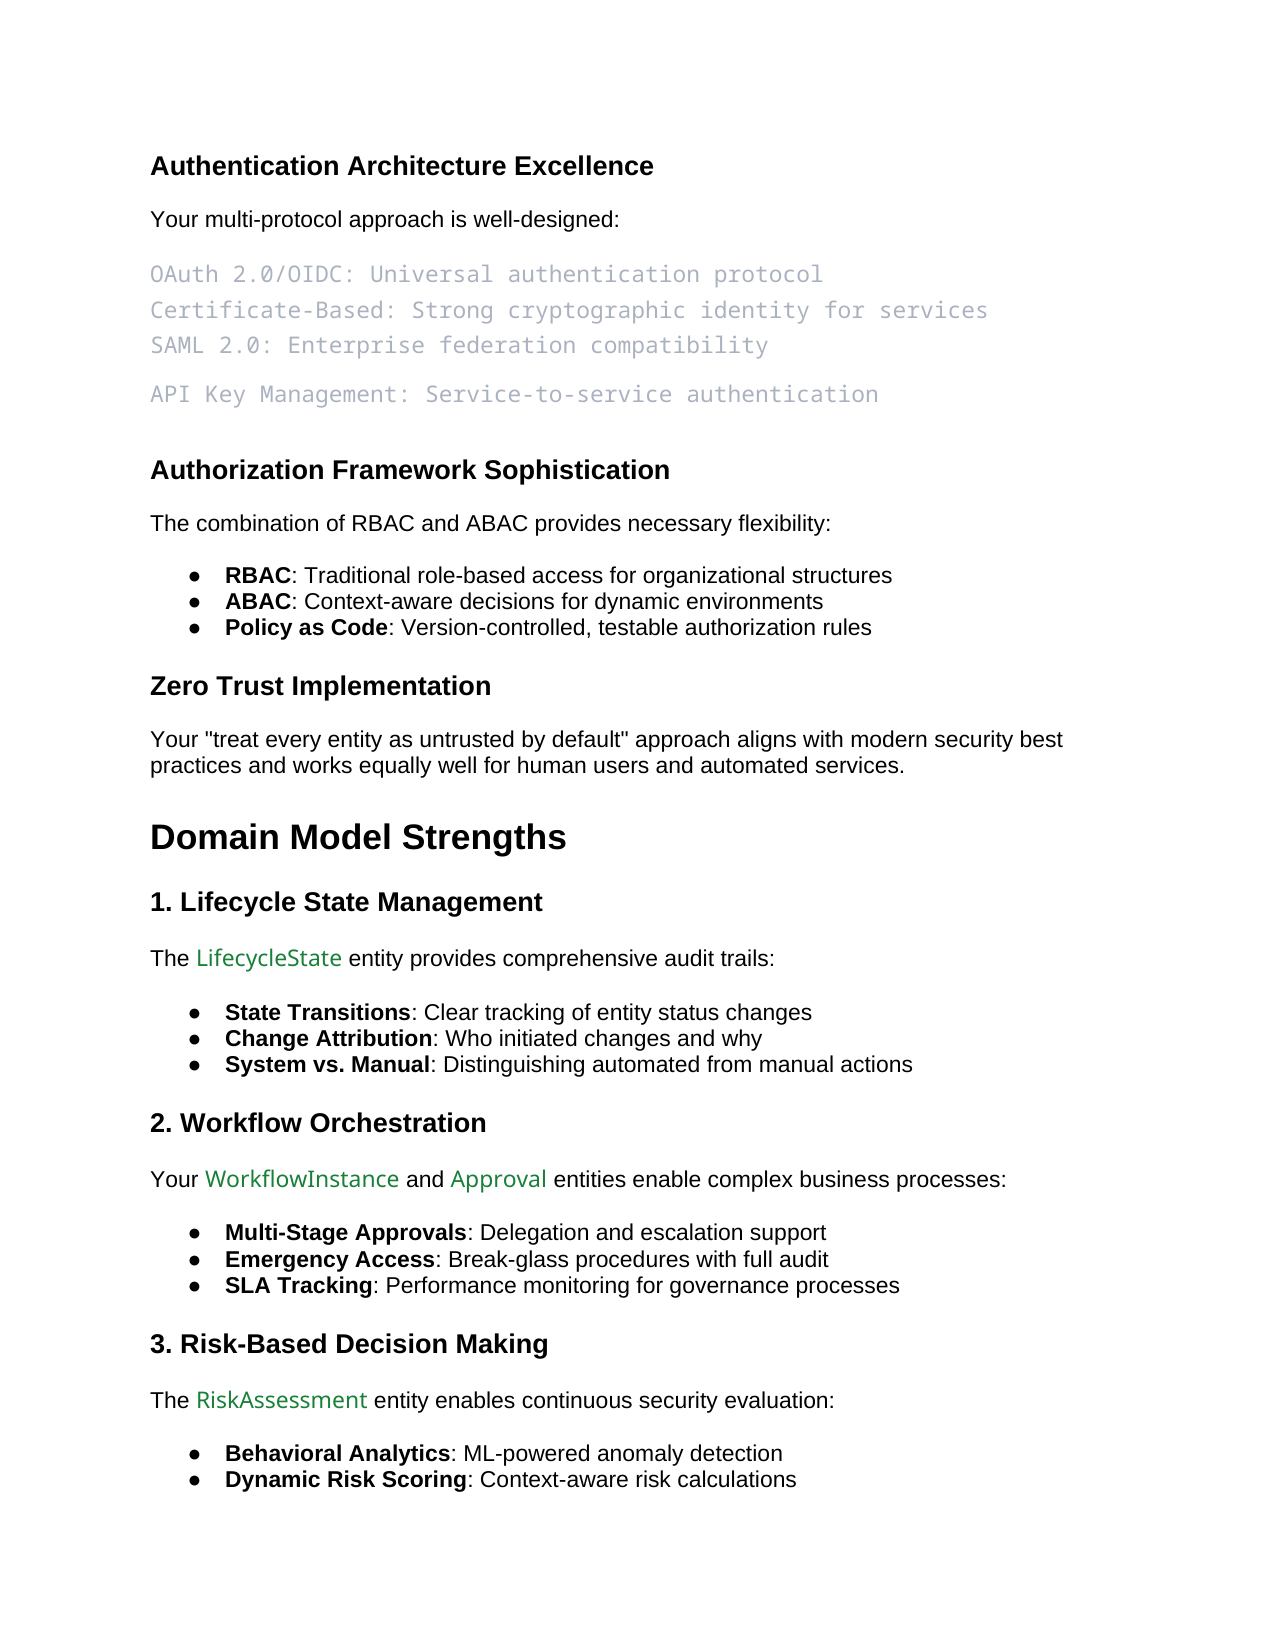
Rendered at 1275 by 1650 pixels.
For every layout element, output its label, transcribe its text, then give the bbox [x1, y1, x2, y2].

list Change Attribution: Who initiated changes and why [187, 1025, 1125, 1051]
subtitle Domain Model Strengths [150, 816, 1125, 857]
subtitle 2. Workflow Orchestration [150, 1107, 1125, 1138]
list Dynamic Risk Scoring: Context-aware risk calculations [187, 1466, 1125, 1493]
list Behavioral Analytics: ML-powered anomaly detection [187, 1440, 1125, 1466]
list ABAC: Context-aware decisions for dynamic environments [187, 588, 1125, 614]
list Multi-Stage Approvals: Delegation and escalation support [187, 1219, 1125, 1246]
text OAuth 2.0/OIDC: Universal authentication protocol [150, 258, 1125, 289]
list State Transitions: Clear tracking of entity status changes [187, 999, 1125, 1025]
subtitle Authorization Framework Sophistication [150, 454, 1125, 485]
list RBAC: Traditional role-based access for organizational structures [187, 562, 1125, 588]
list System vs. Manual: Distinguishing automated from manual actions [187, 1051, 1125, 1078]
text The RiskAssessment entity enables continuous security evaluation: [150, 1384, 1125, 1415]
text Your multi-protocol approach is well-designed: [150, 206, 1125, 233]
text Your WorkflowInstance and Approval entities enable complex business processes: [150, 1163, 1125, 1194]
subtitle Authentication Architecture Excellence [150, 150, 1125, 181]
text The combination of RBAC and ABAC provides necessary flexibility: [150, 510, 1125, 537]
subtitle 1. Lifecycle State Management [150, 886, 1125, 917]
list SLA Tracking: Performance monitoring for governance processes [187, 1272, 1125, 1298]
list Policy as Code: Version-controlled, testable authorization rules [187, 614, 1125, 641]
text API Key Management: Service-to-service authentication [150, 378, 1125, 409]
list Emergency Access: Break-glass procedures with full audit [187, 1246, 1125, 1272]
subtitle Zero Trust Implementation [150, 670, 1125, 701]
text Certificate-Based: Strong cryptographic identity for services [150, 293, 1125, 325]
text Your "treat every entity as untrusted by default" approach aligns with modern security best practices and works equally well for human users and automated services. [150, 726, 1125, 779]
text SAML 2.0: Enterprise federation compatibility [150, 329, 1125, 361]
subtitle 3. Risk-Based Decision Making [150, 1328, 1125, 1359]
text The LifecycleState entity provides comprehensive audit trails: [150, 942, 1125, 974]
